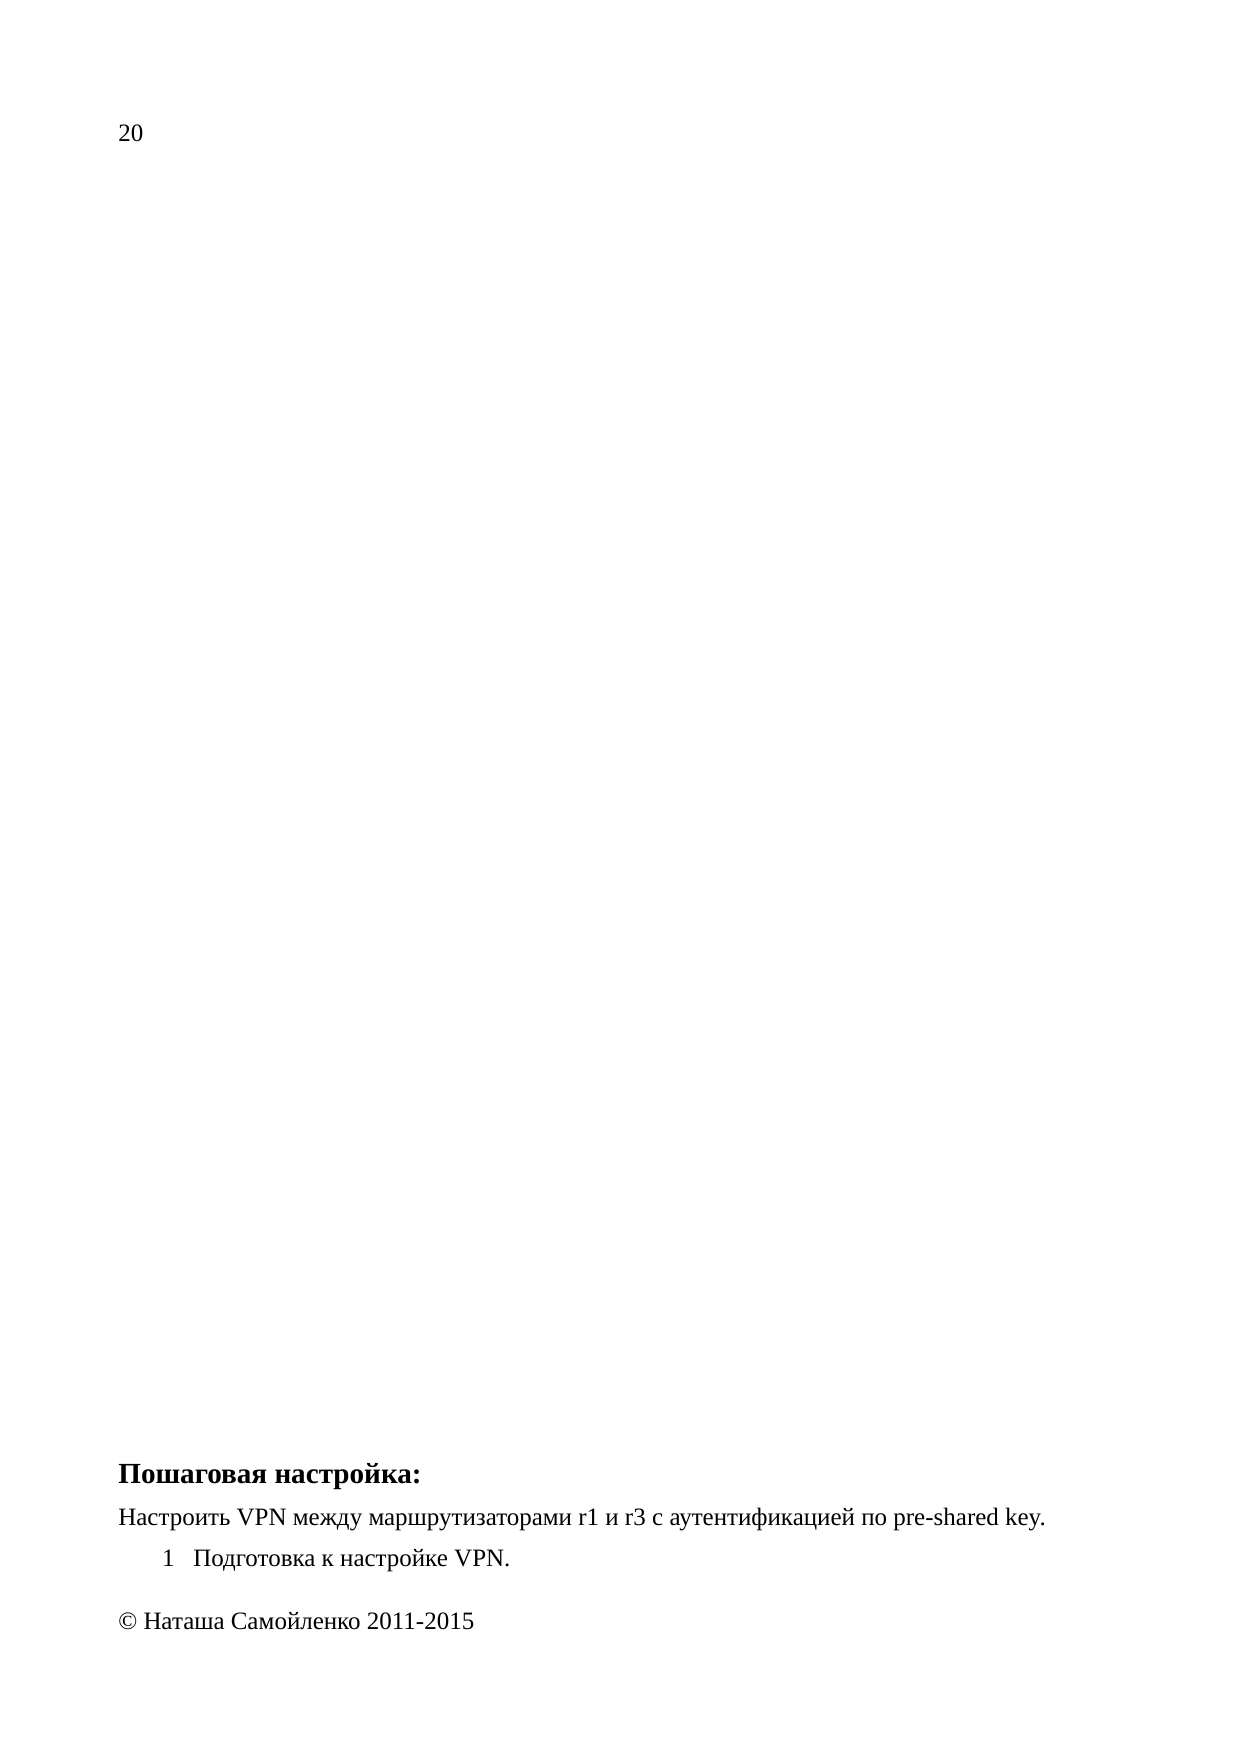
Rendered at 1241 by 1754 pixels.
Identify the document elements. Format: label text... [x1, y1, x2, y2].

text Пошаговая настройка: [118, 1456, 1122, 1489]
text Настроить VPN между маршрутизаторами r1 и r3 с аутентификацией по pre-shared key. [118, 1502, 1122, 1531]
list Подготовка к настройке VPN. [156, 1543, 1122, 1572]
